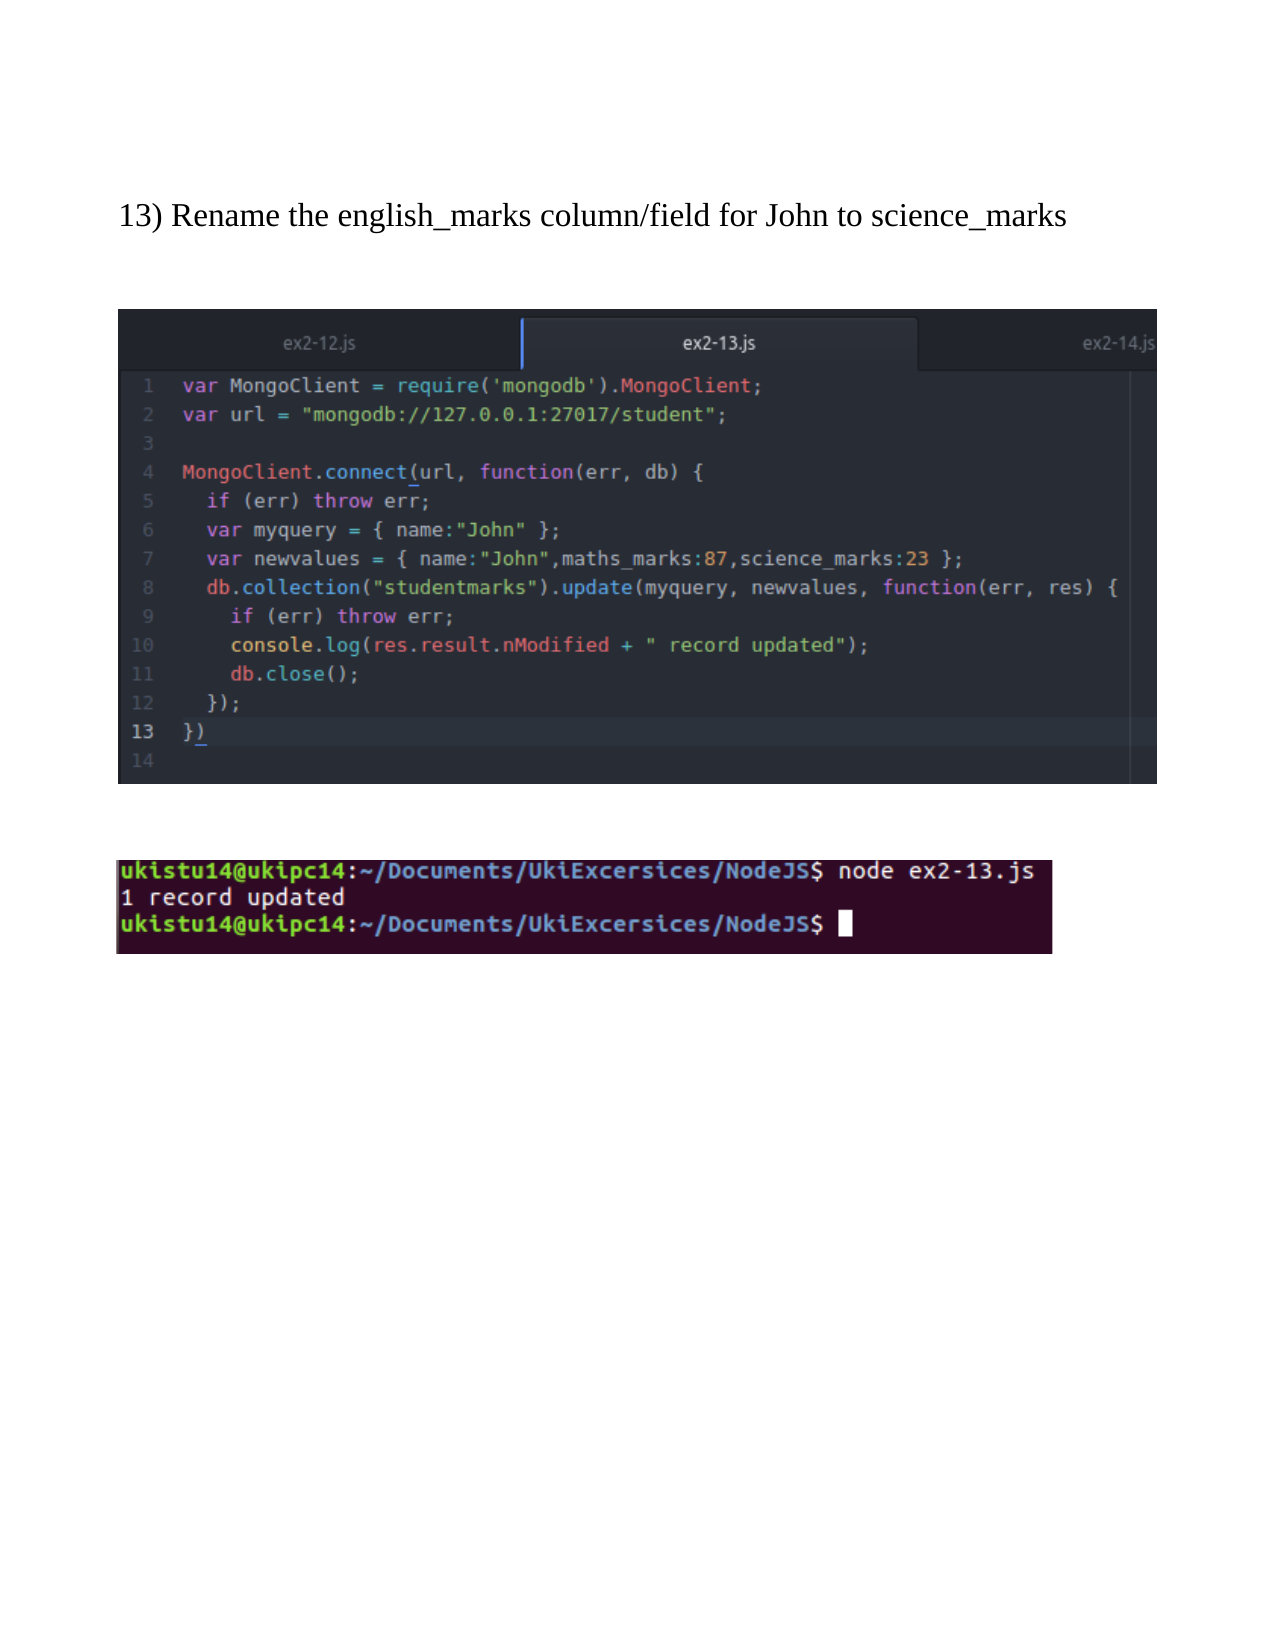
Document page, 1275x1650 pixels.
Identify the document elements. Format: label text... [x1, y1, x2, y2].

picture [116, 860, 1053, 954]
picture [118, 309, 1157, 784]
text 13) Rename the english_marks column/field for John to science_marks [118, 195, 1157, 233]
